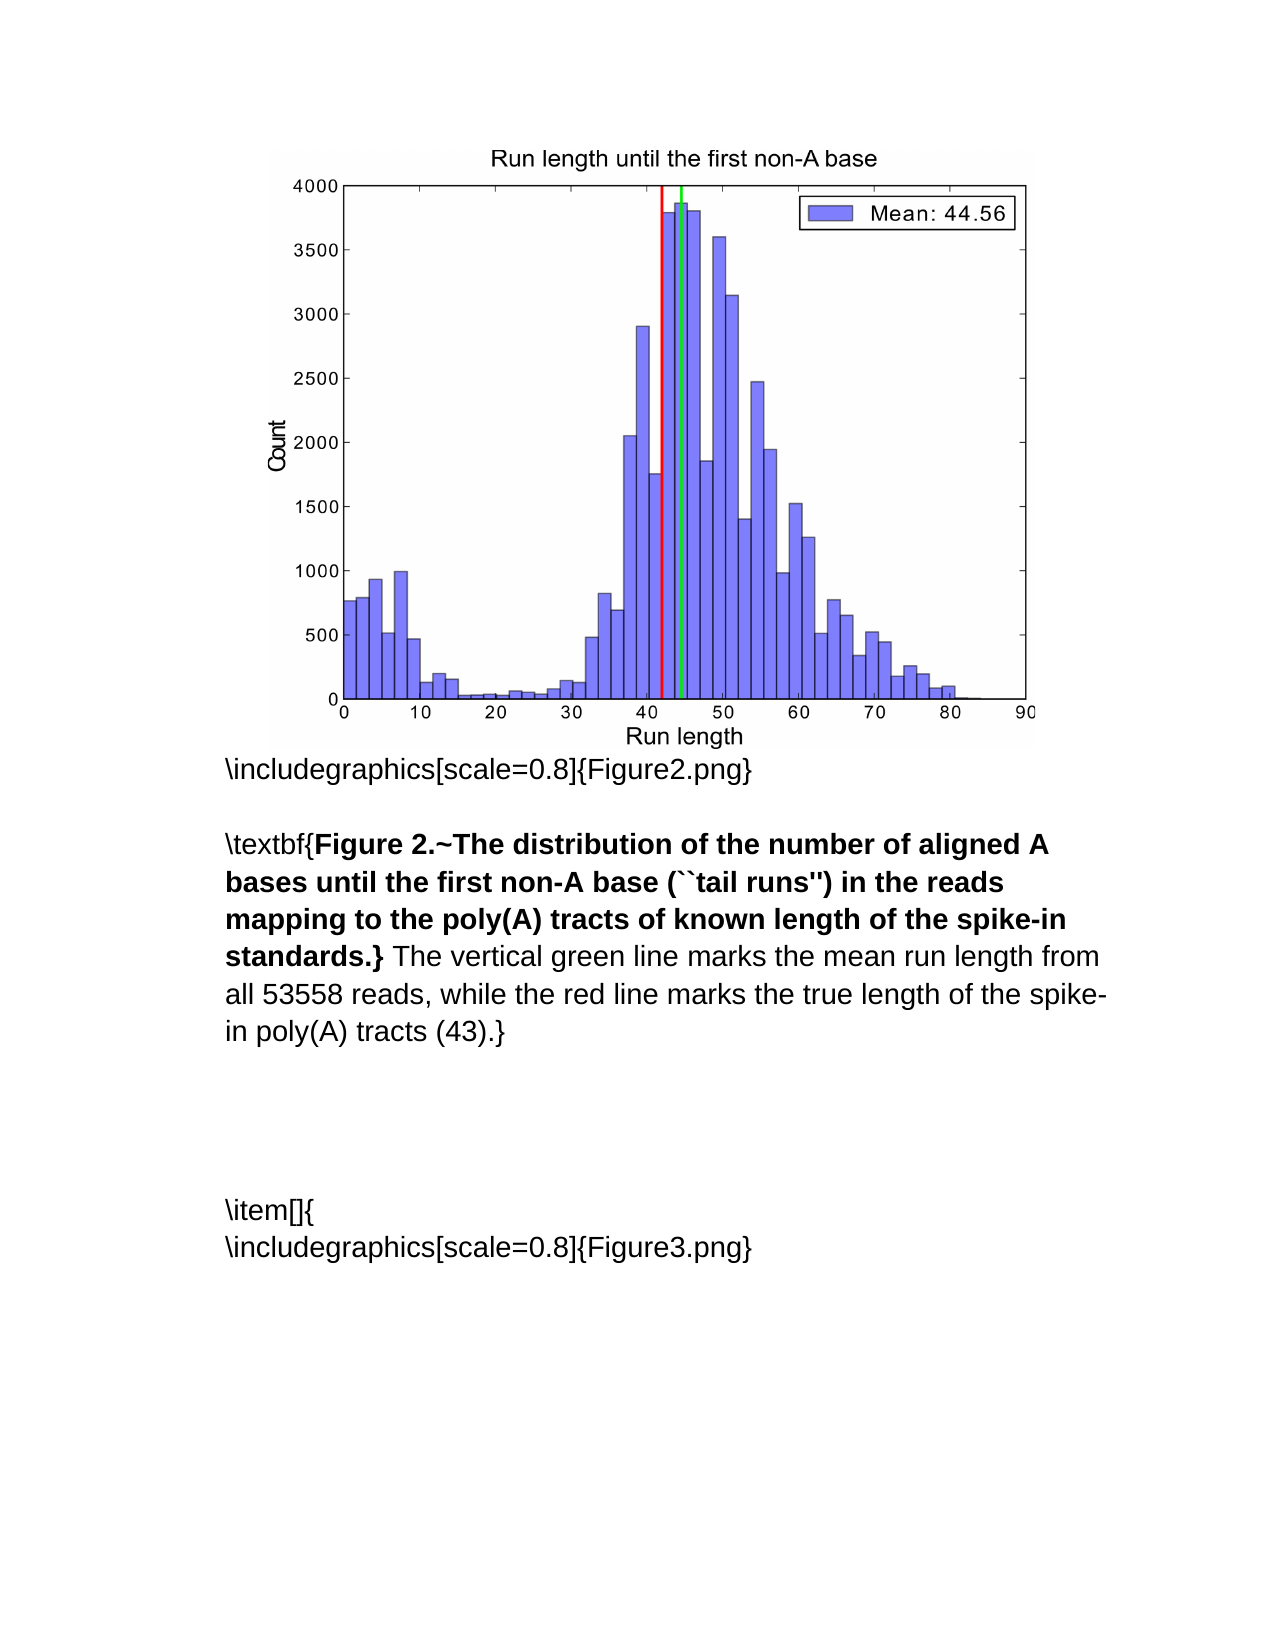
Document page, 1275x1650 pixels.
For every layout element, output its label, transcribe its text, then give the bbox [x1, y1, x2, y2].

picture [267, 150, 1036, 749]
text \item[]{ [225, 1194, 1125, 1227]
text \includegraphics[scale=0.8]{Figure2.png} [225, 150, 1125, 786]
text \textbf{Figure 2.~The distribution of the number of aligned A bases until the first non-A base (``tail runs'') in the reads mapping to the poly(A) tracts of known length of the spike-in standards.} The vertical green line marks the mean run length from all 53558 reads, while the red line marks the true length of the spike-in poly(A) tracts (43).} [225, 828, 1125, 1048]
text \includegraphics[scale=0.8]{Figure3.png} [225, 1231, 1125, 1264]
